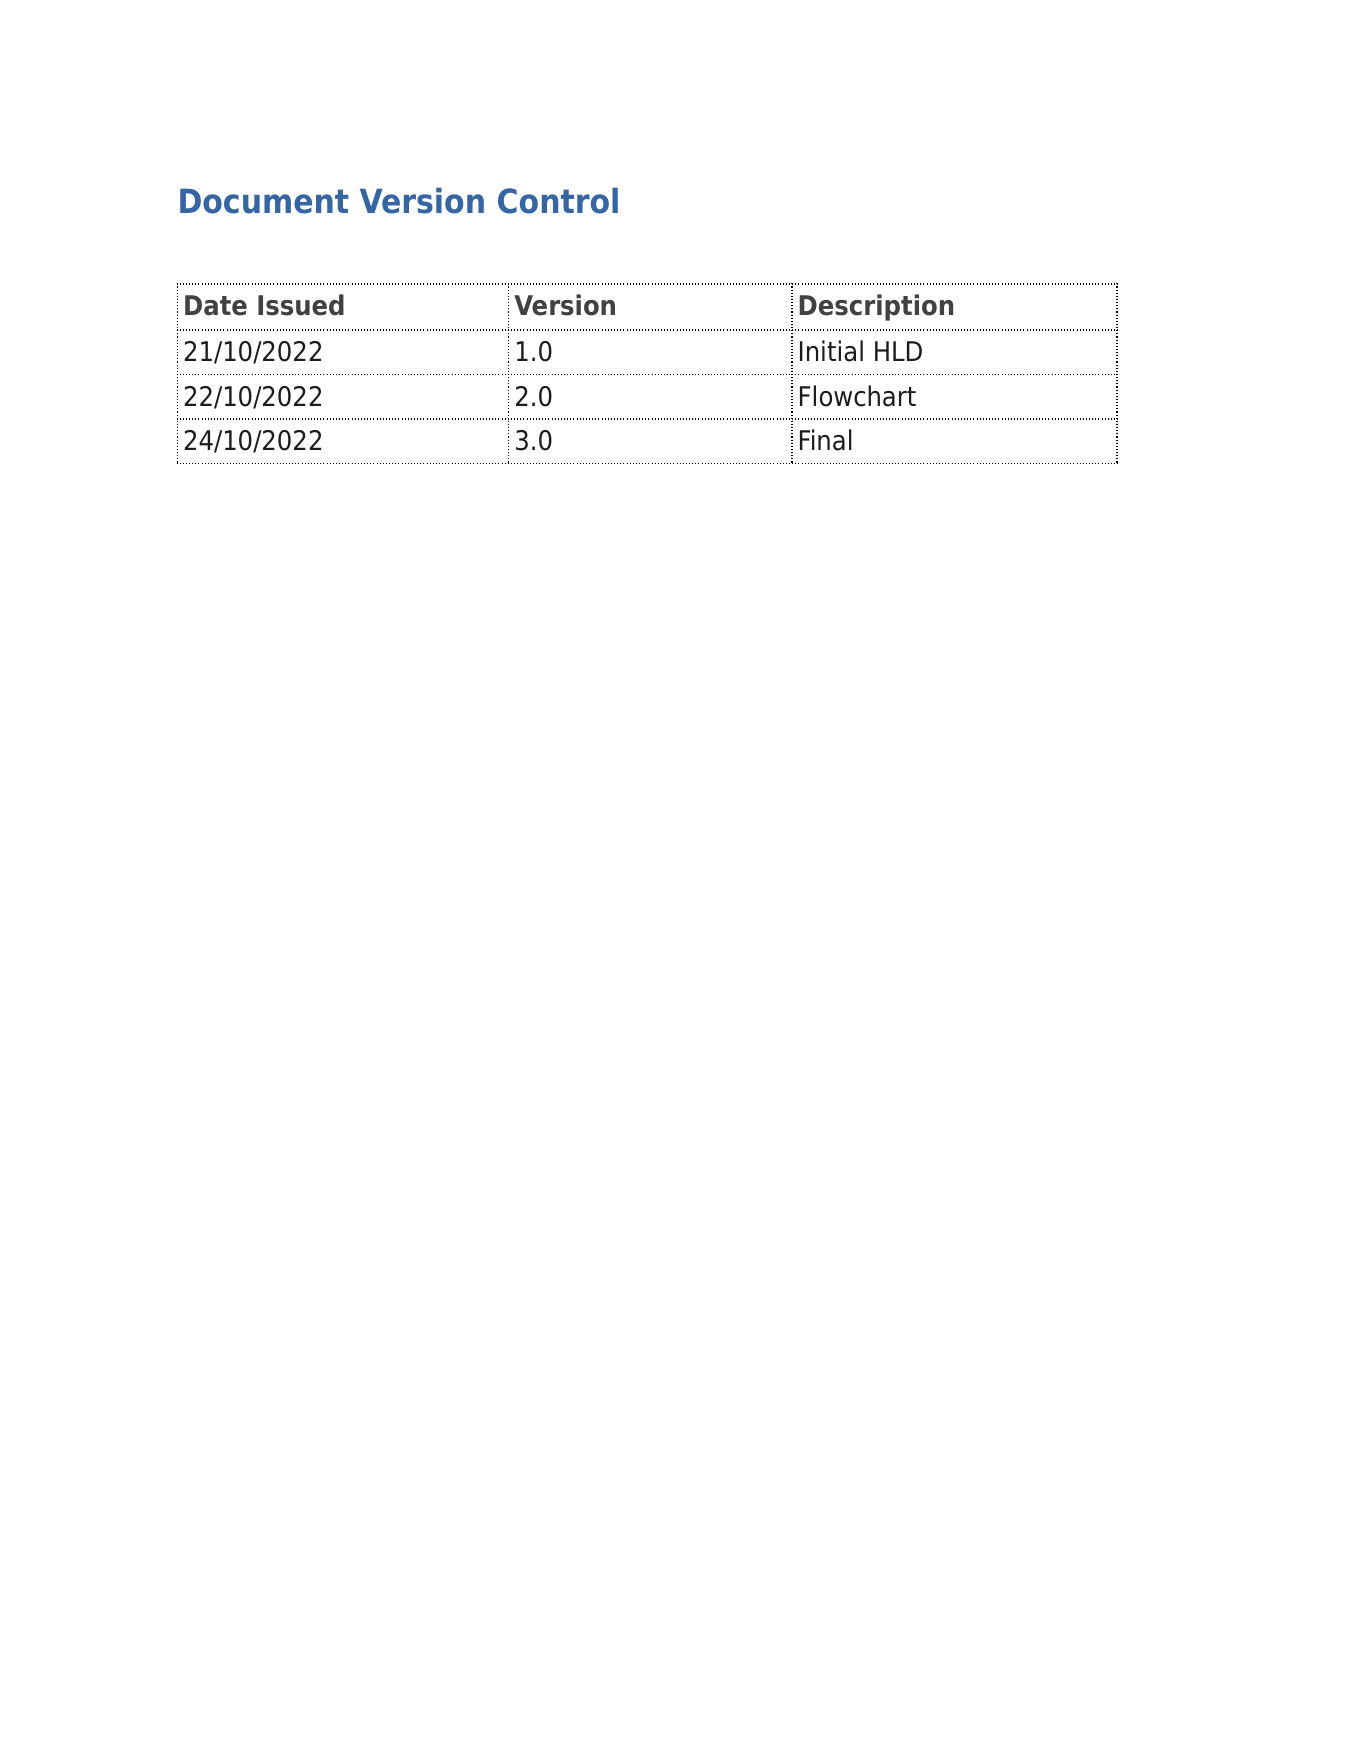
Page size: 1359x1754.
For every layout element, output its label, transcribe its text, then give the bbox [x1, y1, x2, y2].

table_cell 2.0 [509, 374, 792, 418]
text Document Version Control [177, 183, 1181, 222]
table_cell 22/10/2022 [177, 374, 508, 418]
table_header Date Issued [177, 283, 508, 329]
table_cell Initial HLD [792, 329, 1117, 373]
table_cell Flowchart [792, 374, 1117, 418]
table_header Description [792, 283, 1117, 329]
table_header Version [509, 283, 792, 329]
table_cell 24/10/2022 [177, 418, 508, 463]
table_cell 1.0 [509, 329, 792, 373]
table_cell Final [792, 418, 1117, 463]
table_cell 3.0 [509, 418, 792, 463]
table_cell 21/10/2022 [177, 329, 508, 373]
